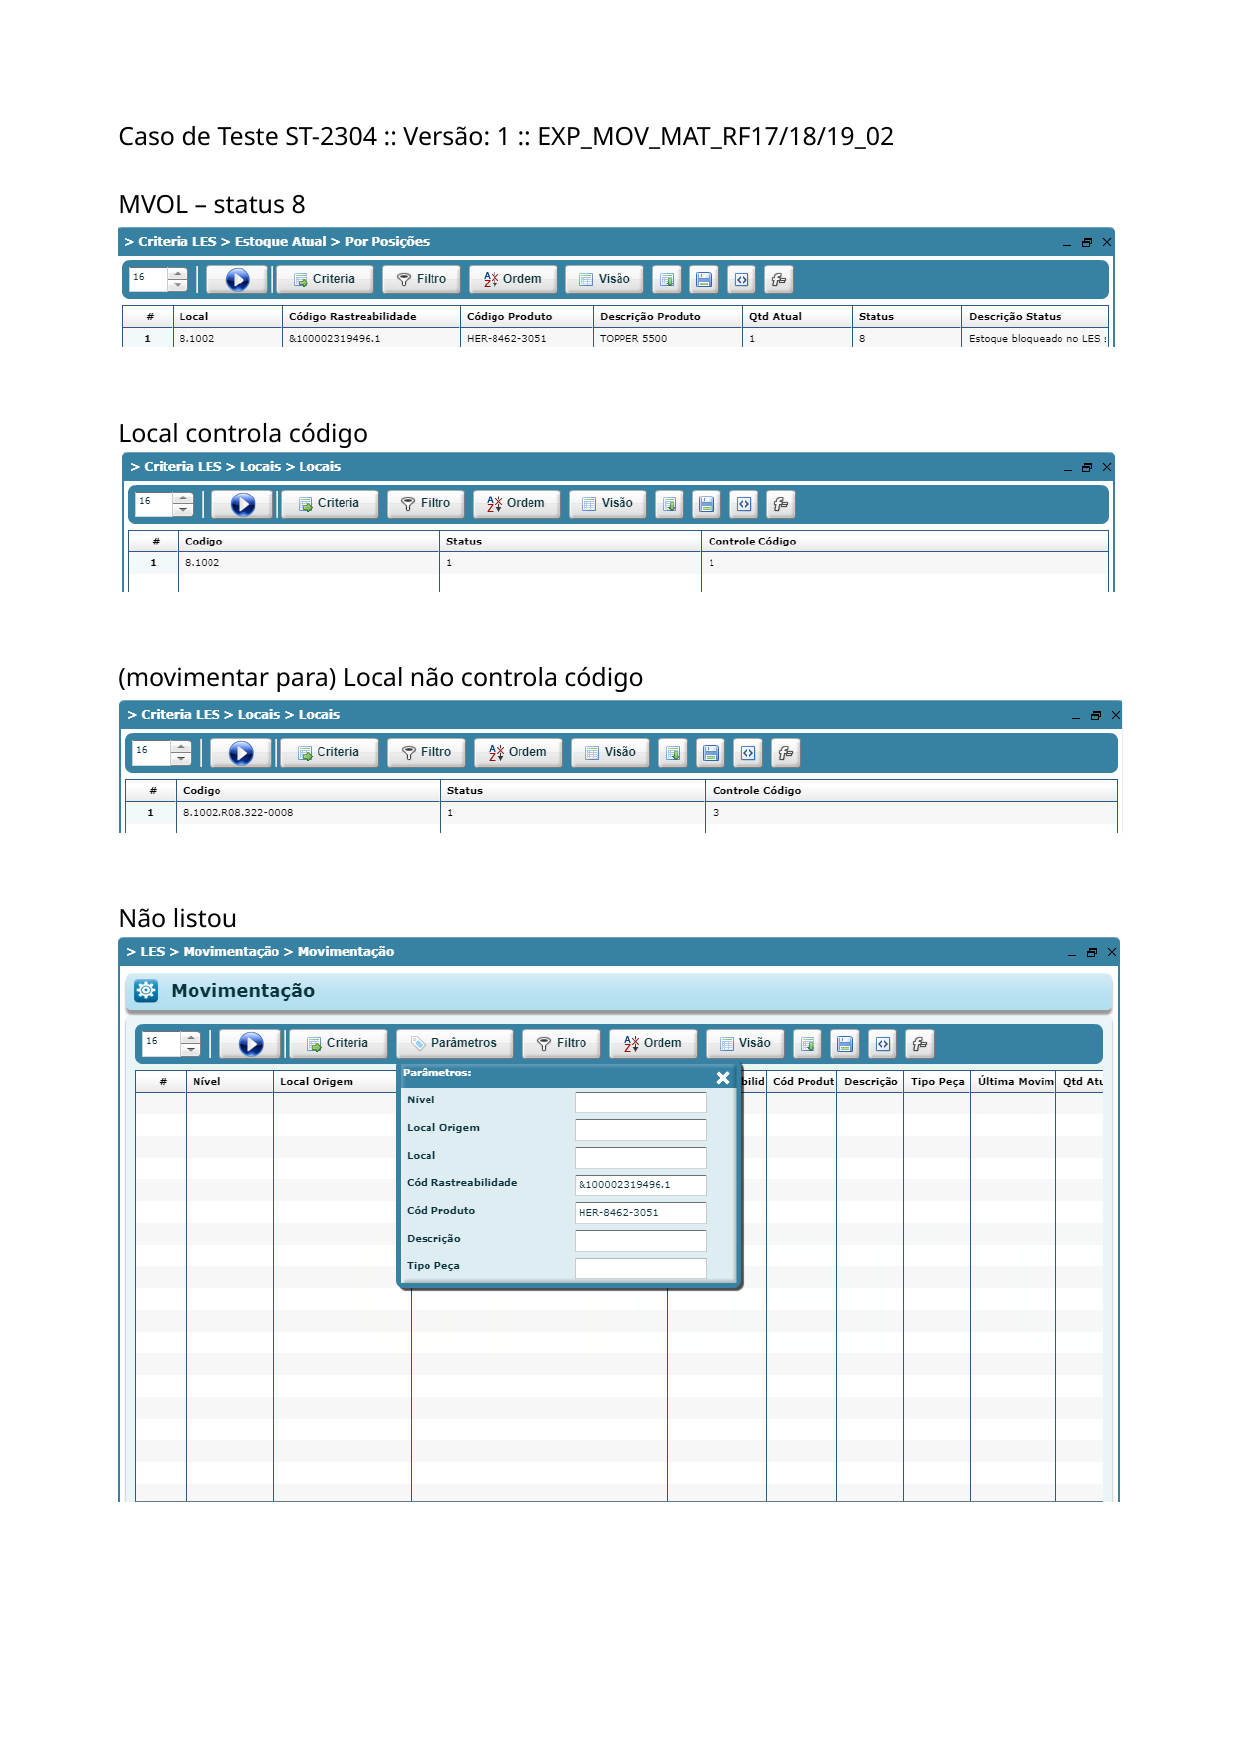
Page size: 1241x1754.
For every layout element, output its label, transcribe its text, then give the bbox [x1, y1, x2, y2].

picture [118, 694, 1123, 833]
text Caso de Teste ST-2304 :: Versão: 1 :: EXP_MOV_MAT_RF17/18/19_02 [118, 118, 1122, 152]
text Local controla código [118, 415, 1122, 449]
picture [118, 220, 1123, 347]
picture [118, 449, 1123, 592]
text MVOL – status 8 [118, 186, 1122, 220]
text Não listou [118, 901, 1122, 934]
text (movimentar para) Local não controla código [118, 660, 1122, 694]
picture [118, 934, 1123, 1502]
